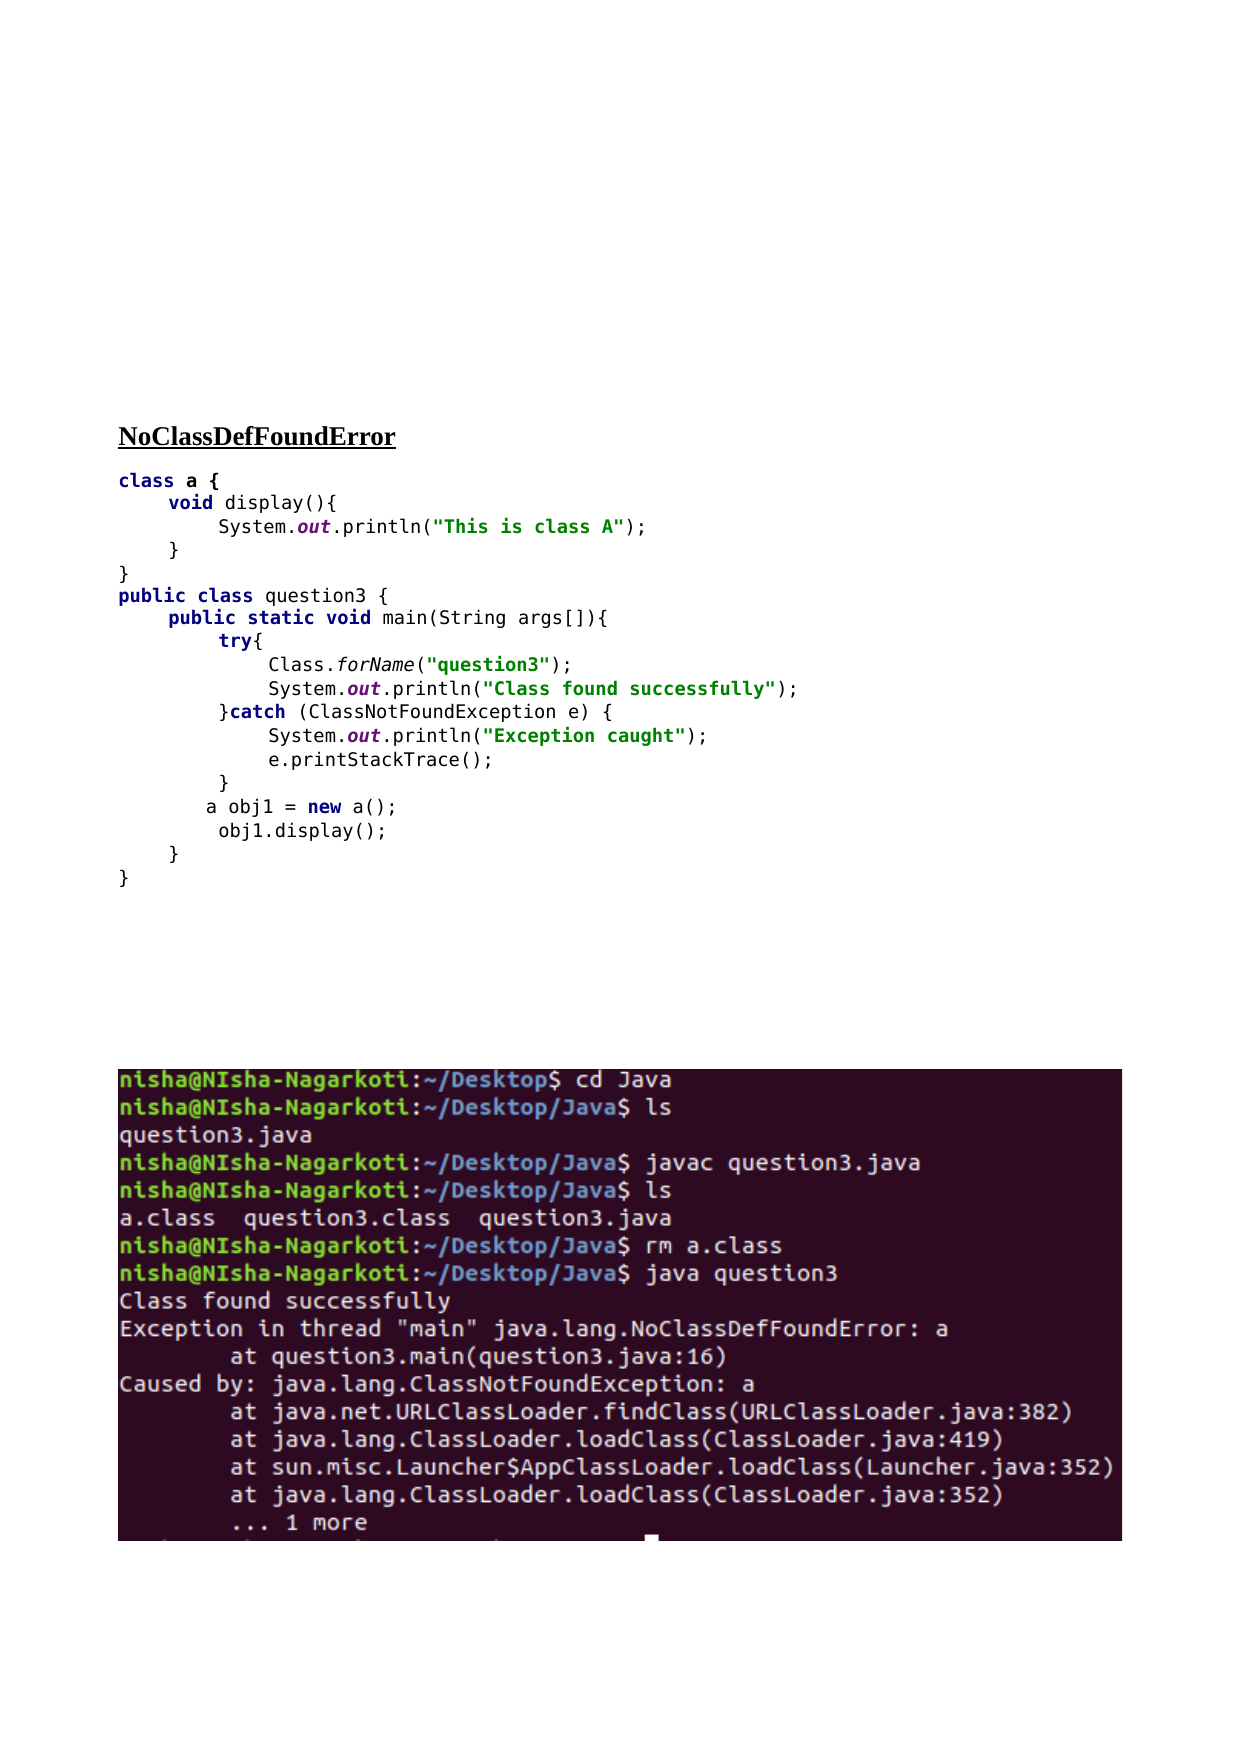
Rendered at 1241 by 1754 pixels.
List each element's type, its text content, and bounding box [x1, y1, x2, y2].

text NoClassDefFoundError [118, 420, 1122, 451]
text e.printStackTrace(); [118, 749, 1122, 772]
text obj1.display(); [118, 820, 1122, 843]
text System.out.println("Class found successfully"); [118, 678, 1122, 701]
text public static void main(String args[]){ [118, 607, 1122, 631]
text class a { [118, 470, 1122, 492]
picture [118, 1069, 1123, 1541]
text void display(){ [118, 492, 1122, 516]
text } [118, 539, 1122, 563]
text } [118, 843, 1122, 867]
text } [118, 563, 1122, 585]
text System.out.println("This is class A"); [118, 516, 1122, 539]
text } [118, 772, 1122, 796]
text public class question3 { [118, 585, 1122, 607]
text a obj1 = new a(); [118, 796, 1122, 820]
text try{ [118, 631, 1122, 654]
text } [118, 867, 1122, 889]
text }catch (ClassNotFoundException e) { [118, 701, 1122, 725]
text System.out.println("Exception caught"); [118, 725, 1122, 749]
text Class.forName("question3"); [118, 654, 1122, 678]
